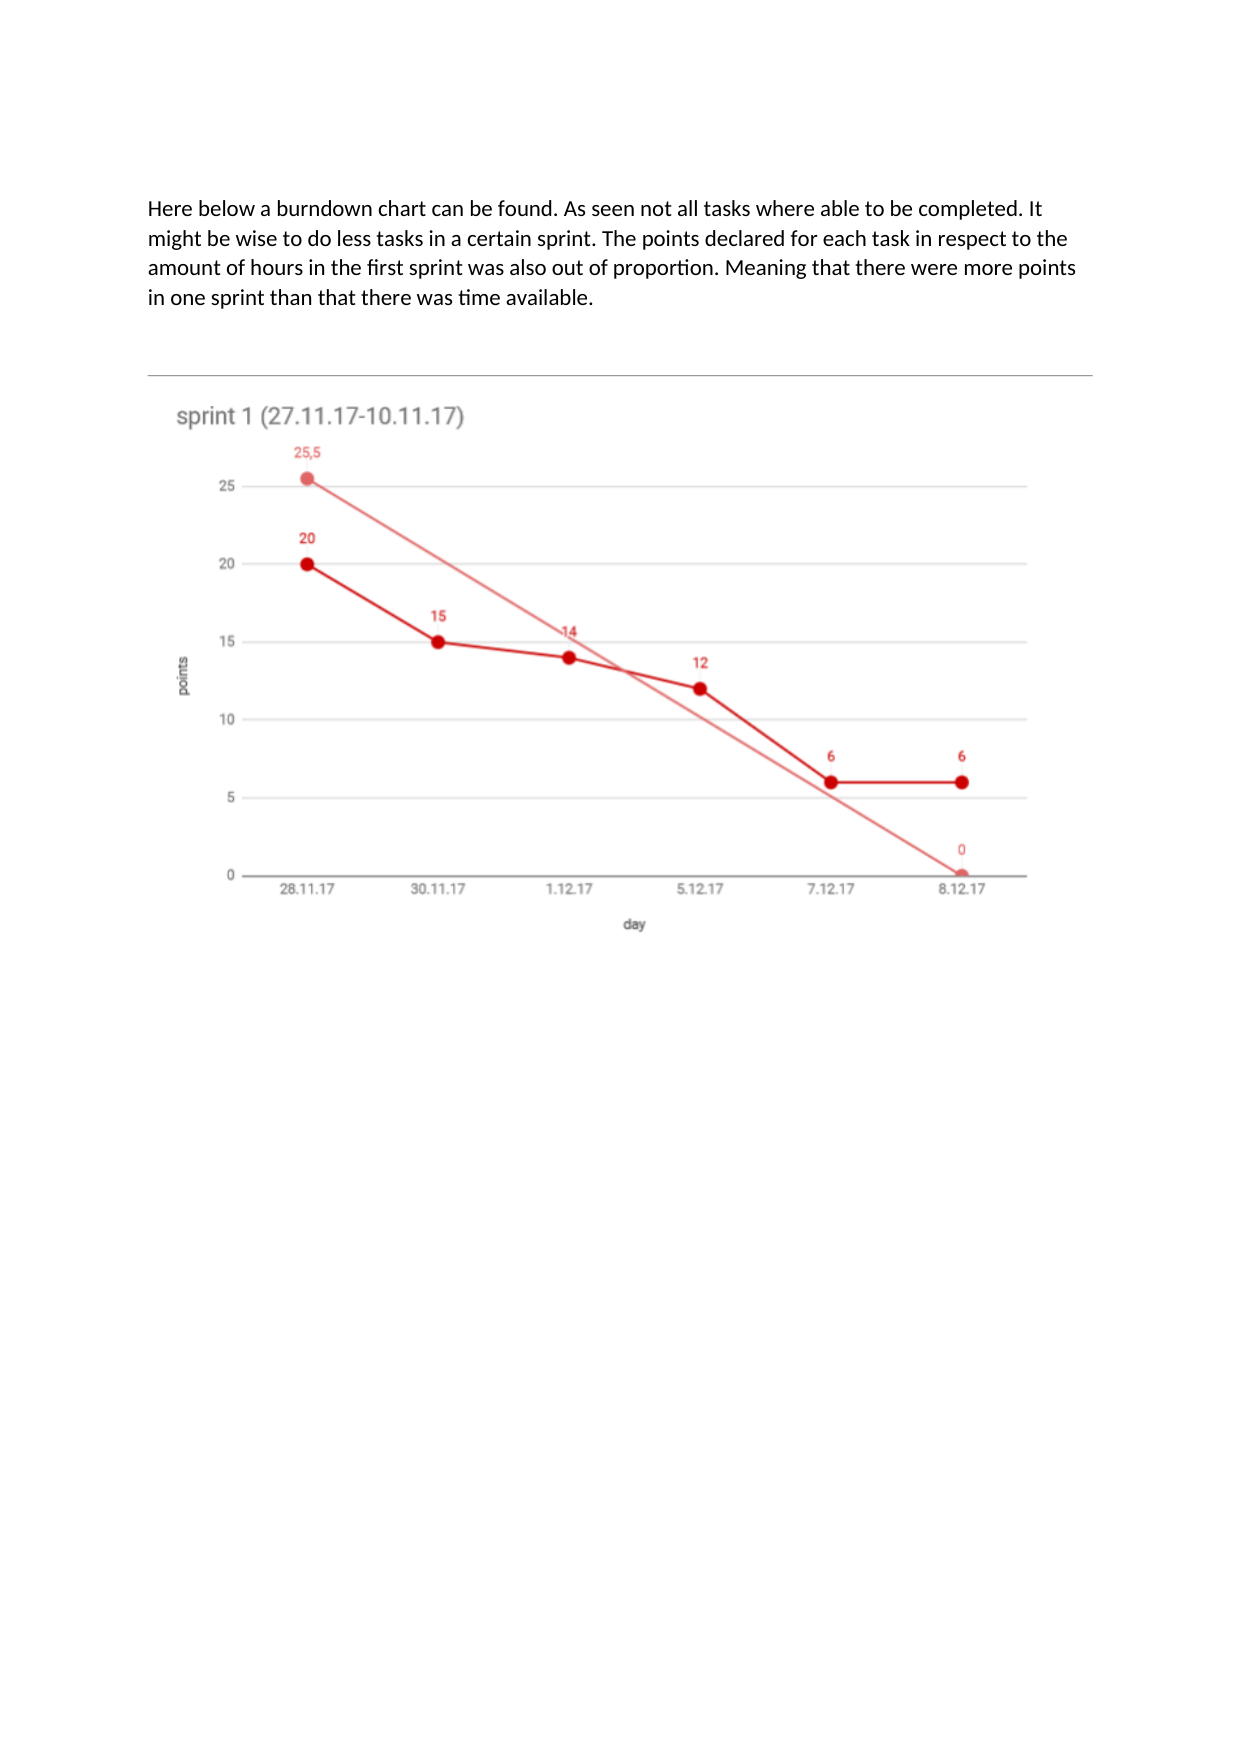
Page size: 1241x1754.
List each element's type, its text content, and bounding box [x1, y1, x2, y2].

text Here below a burndown chart can be found. As seen not all tasks where able to be completed. It might be wise to do less tasks in a certain sprint. The points declared for each task in respect to the amount of hours in the first sprint was also out of proportion. Meaning that there were more points in one sprint than that there was time available. [148, 194, 1093, 311]
